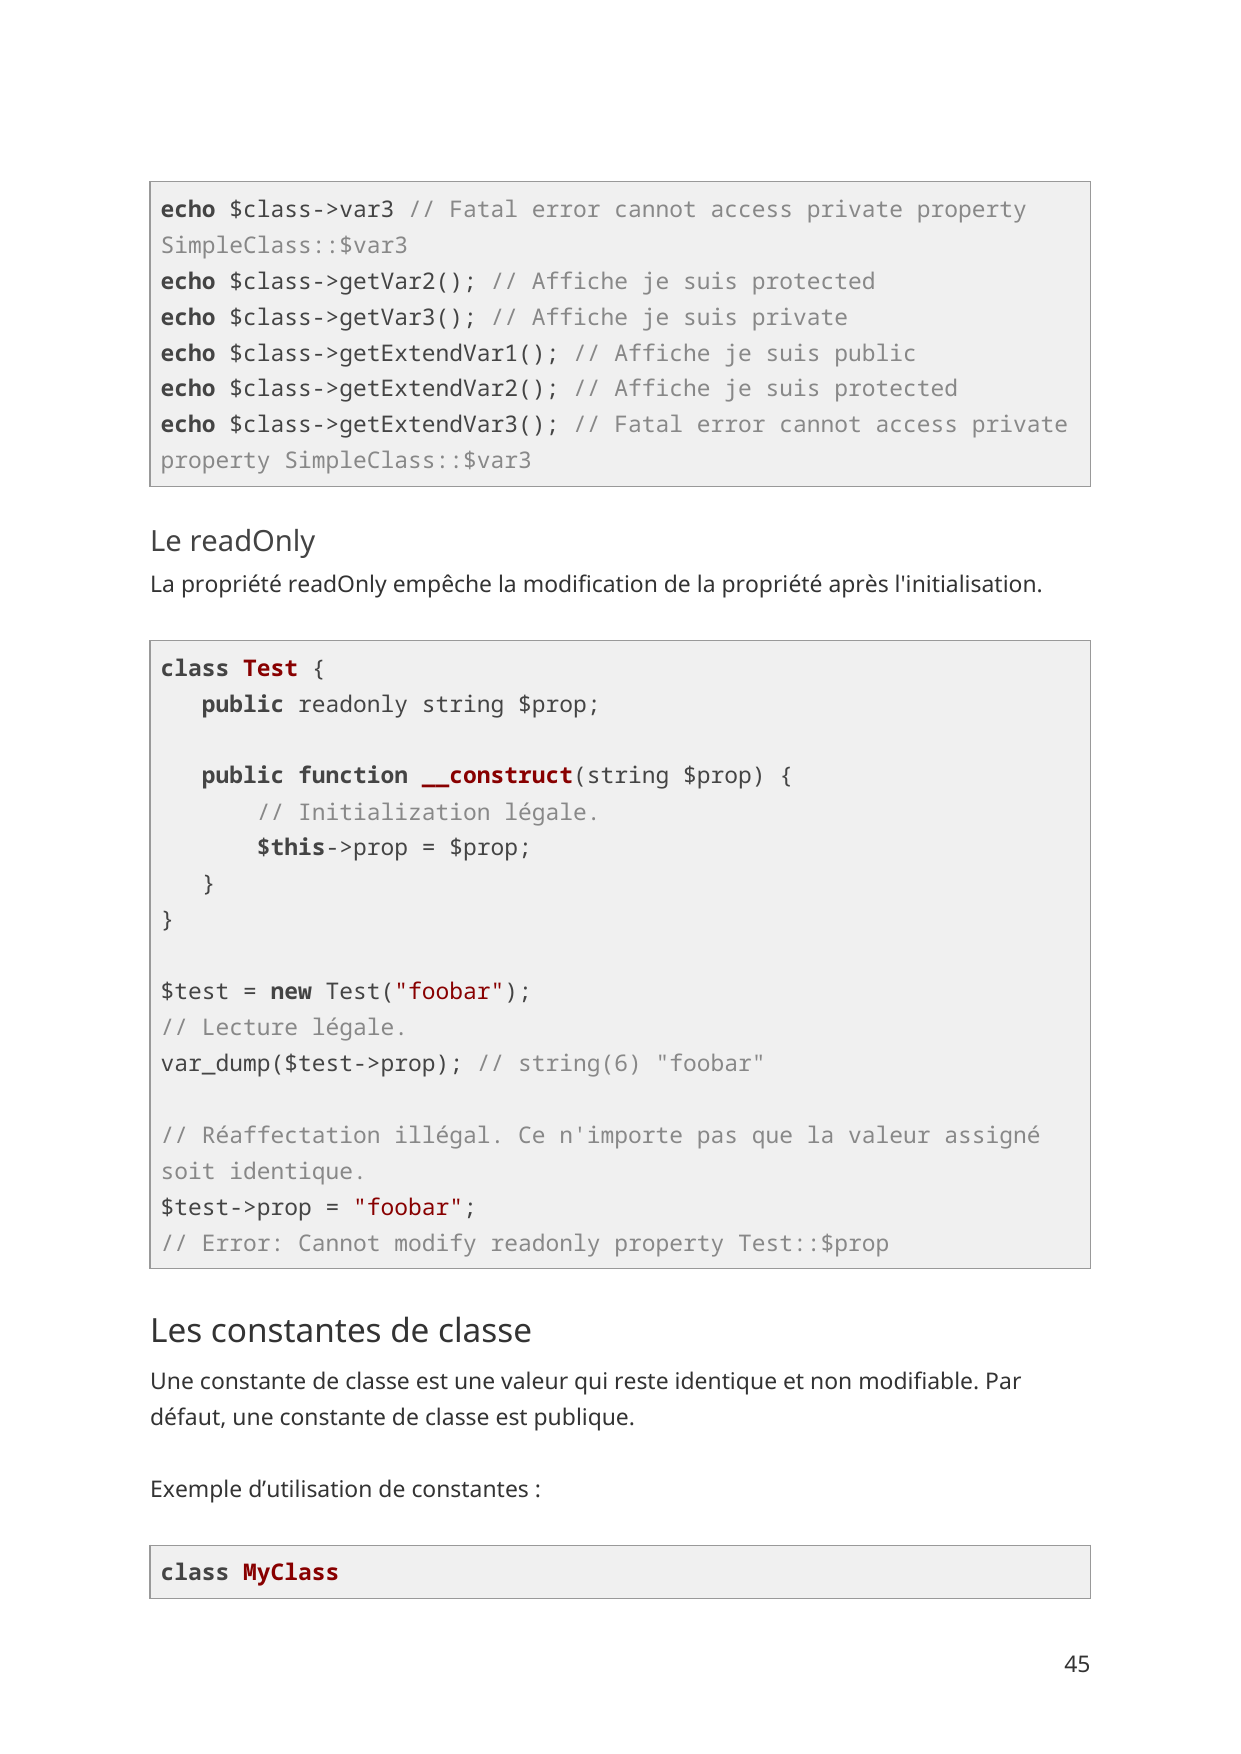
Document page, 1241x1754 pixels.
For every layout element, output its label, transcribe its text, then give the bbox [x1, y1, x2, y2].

table_header class MyClass [151, 1546, 1090, 1598]
table_header echo $class->var3 // Fatal error cannot access private property SimpleClass::$var3 echo $class->getVar2(); // Affiche je suis protected echo $class->getVar3(); // Affiche je suis private echo $class->getExtendVar1(); // Affiche je suis public echo $class->getExtendVar2(); // Affiche je suis protected echo $class->getExtendVar3(); // Fatal error cannot access private property SimpleClass::$var3 [151, 182, 1090, 486]
text La propriété readOnly empêche la modification de la propriété après l'initialisation. [150, 568, 1090, 599]
text Exemple d’utilisation de constantes : [150, 1473, 1090, 1504]
subtitle Le readOnly [150, 520, 1090, 560]
subtitle Les constantes de classe [150, 1307, 1090, 1352]
text Une constante de classe est une valeur qui reste identique et non modifiable. Par défaut, une constante de classe est publique. [150, 1365, 1090, 1432]
table_header class Test { public readonly string $prop; public function __construct(string $prop) { // Initialization légale. $this->prop = $prop; } } $test = new Test("foobar"); // Lecture légale. var_dump($test->prop); // string(6) "foobar" // Réaffectation illégal. Ce n'importe pas que la valeur assigné soit identique. $test->prop = "foobar"; // Error: Cannot modify readonly property Test::$prop [151, 641, 1090, 1268]
